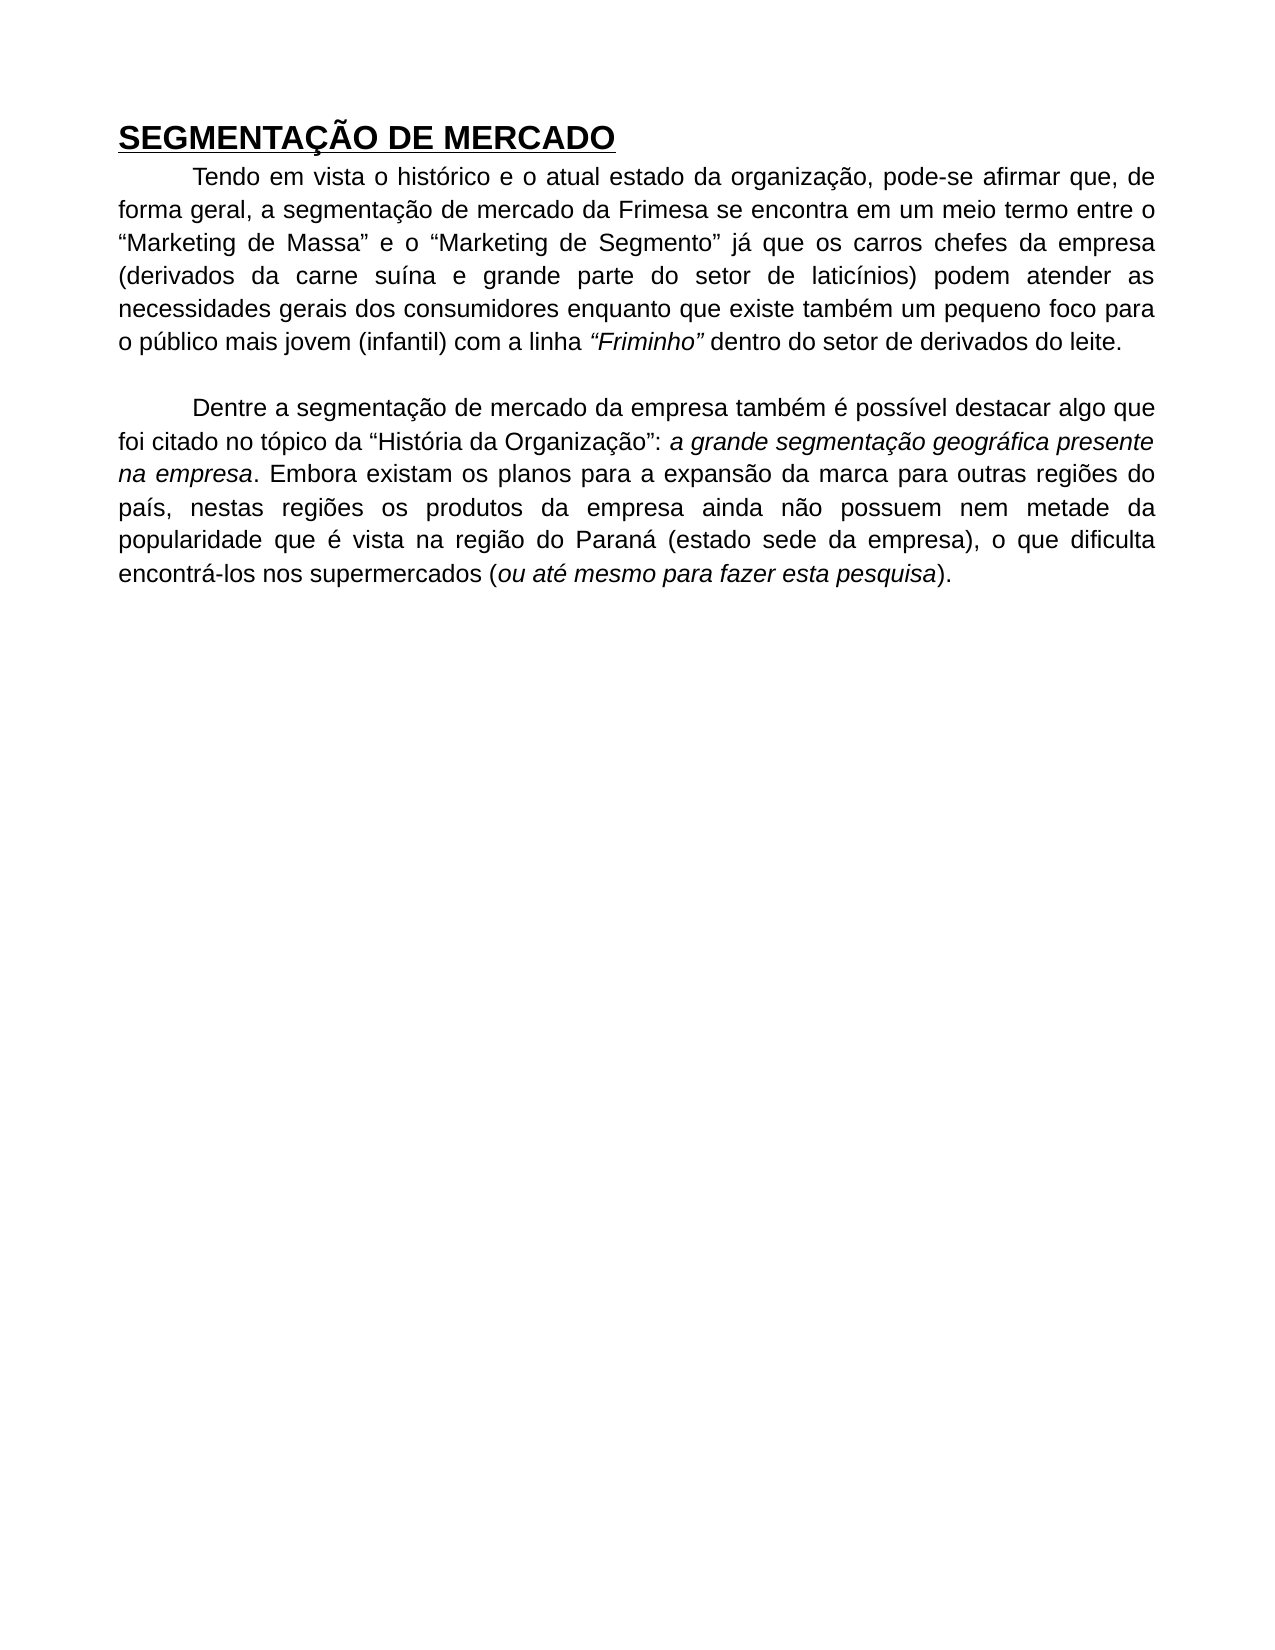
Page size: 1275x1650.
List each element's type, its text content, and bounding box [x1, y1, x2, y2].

text SEGMENTAÇÃO DE MERCADO [118, 118, 1157, 157]
text Dentre a segmentação de mercado da empresa também é possível destacar algo que foi citado no tópico da “História da Organização”: a grande segmentação geográfica presente na empresa. Embora existam os planos para a expansão da marca para outras regiões do país, nestas regiões os produtos da empresa ainda não possuem nem metade da popularidade que é vista na região do Paraná (estado sede da empresa), o que dificulta encontrá-los nos supermercados (ou até mesmo para fazer esta pesquisa). [118, 393, 1157, 587]
text Tendo em vista o histórico e o atual estado da organização, pode-se afirmar que, de forma geral, a segmentação de mercado da Frimesa se encontra em um meio termo entre o “Marketing de Massa” e o “Marketing de Segmento” já que os carros chefes da empresa (derivados da carne suína e grande parte do setor de laticínios) podem atender as necessidades gerais dos consumidores enquanto que existe também um pequeno foco para o público mais jovem (infantil) com a linha “Friminho” dentro do setor de derivados do leite. [118, 162, 1157, 356]
